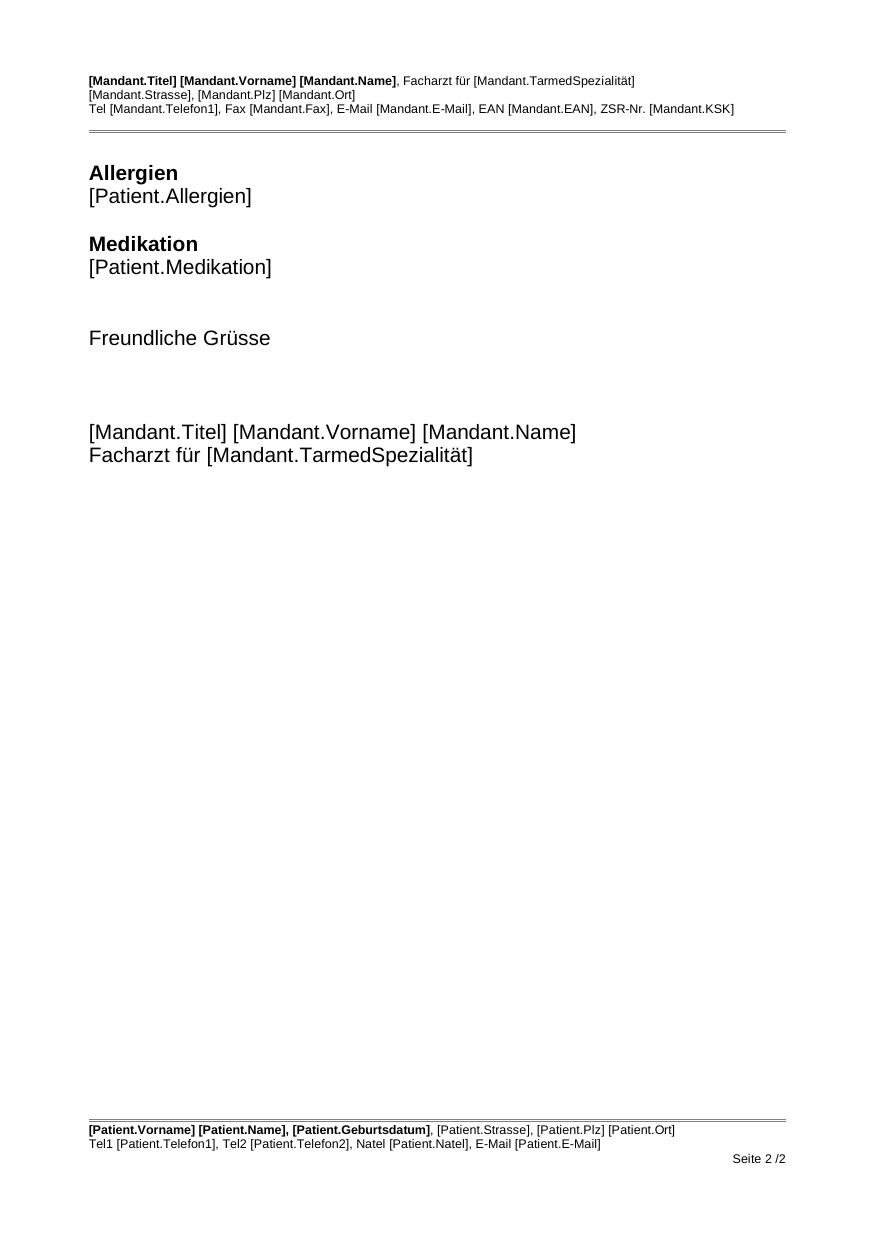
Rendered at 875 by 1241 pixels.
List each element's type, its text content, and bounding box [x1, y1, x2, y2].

text Medikation [88, 232, 786, 256]
text [Patient.Allergien] [88, 185, 786, 208]
text [Patient.Medikation] [88, 256, 786, 279]
text Allergien [88, 161, 786, 185]
text Freundliche Grüsse [88, 326, 786, 350]
text [Mandant.Titel] [Mandant.Vorname] [Mandant.Name] [88, 420, 786, 444]
text Facharzt für [Mandant.TarmedSpezialität] [88, 444, 786, 467]
